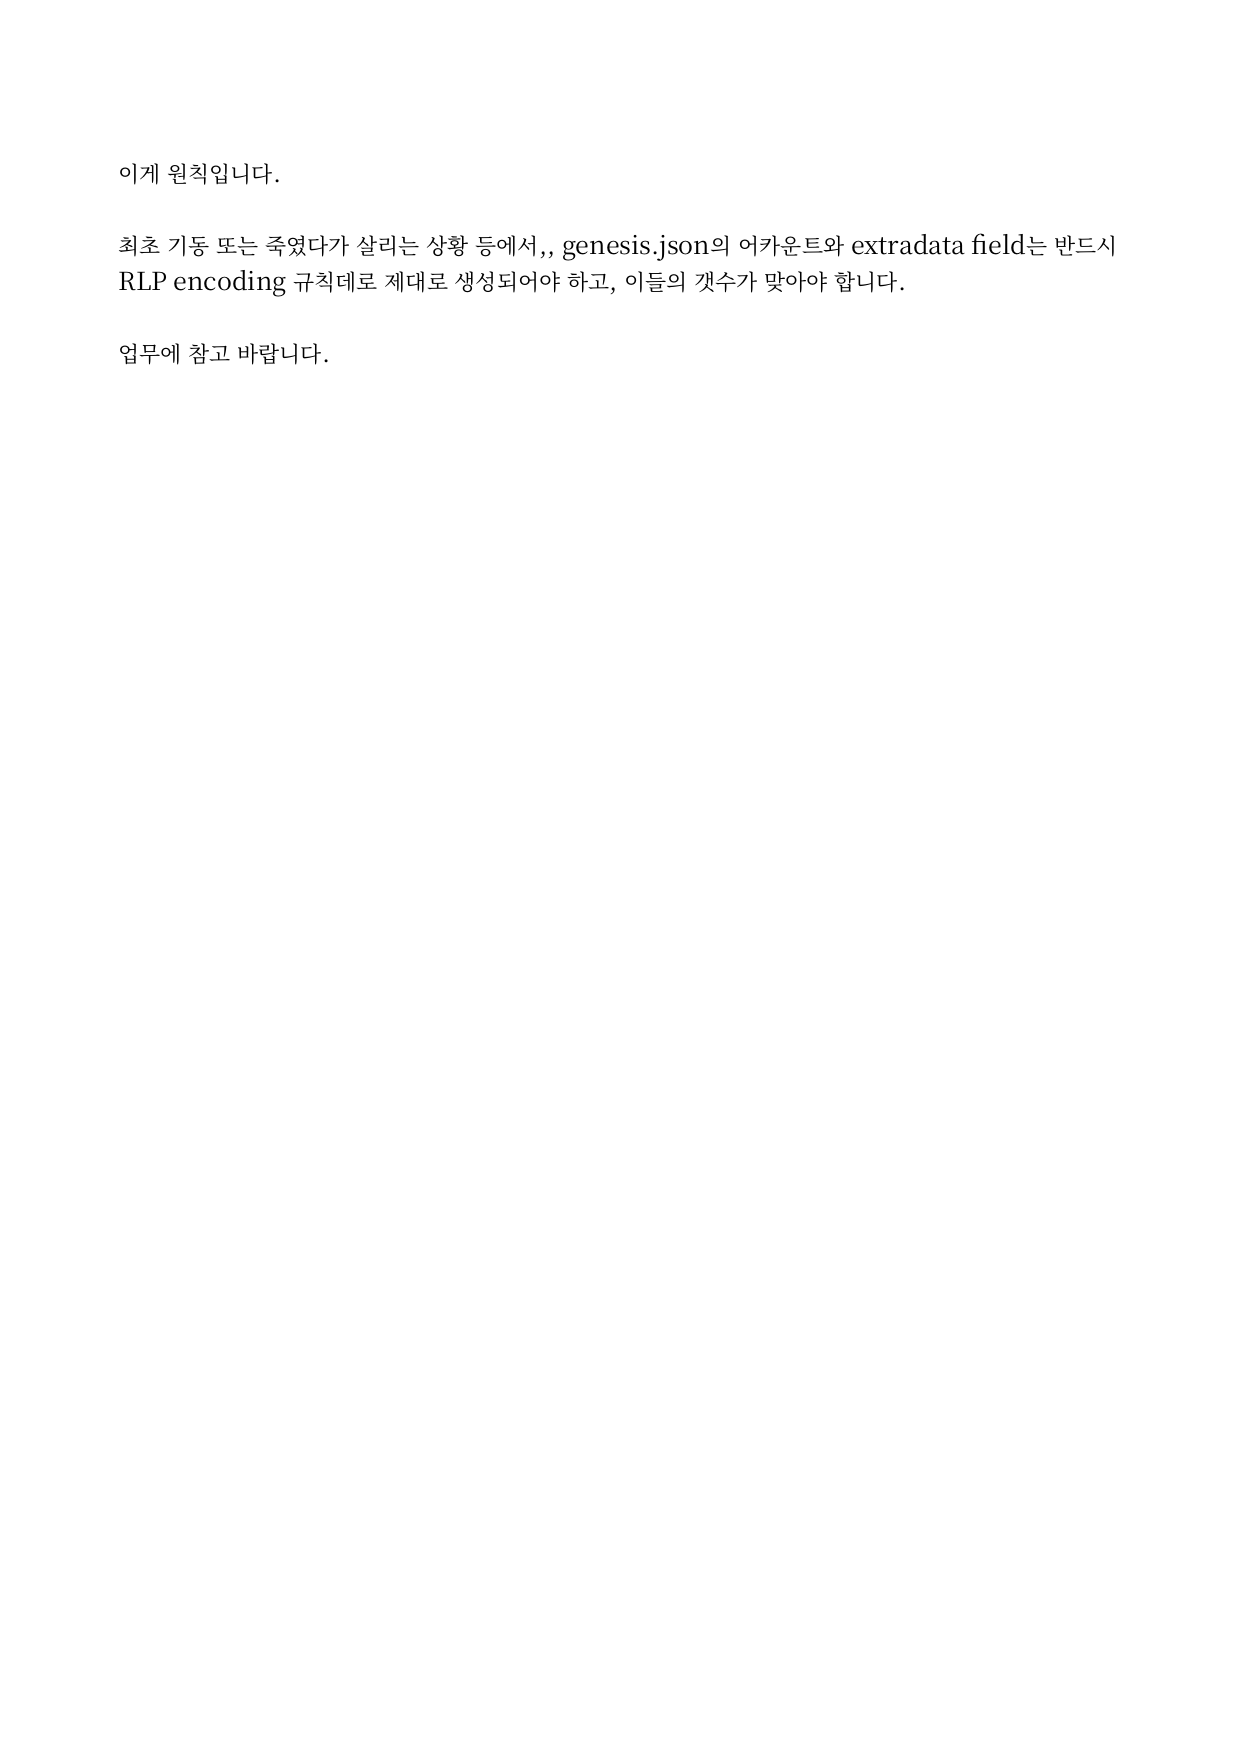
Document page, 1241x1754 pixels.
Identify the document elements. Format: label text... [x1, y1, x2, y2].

text 업무에 참고 바랍니다. [118, 334, 1122, 370]
text 이게 원칙입니다. [118, 154, 1122, 190]
text 최초 기동 또는 죽였다가 살리는 상황 등에서,, genesis.json의 어카운트와 extradata field는 반드시 RLP encoding 규칙데로 제대로 생성되어야 하고, 이들의 갯수가 맞아야 합니다. [118, 226, 1122, 298]
